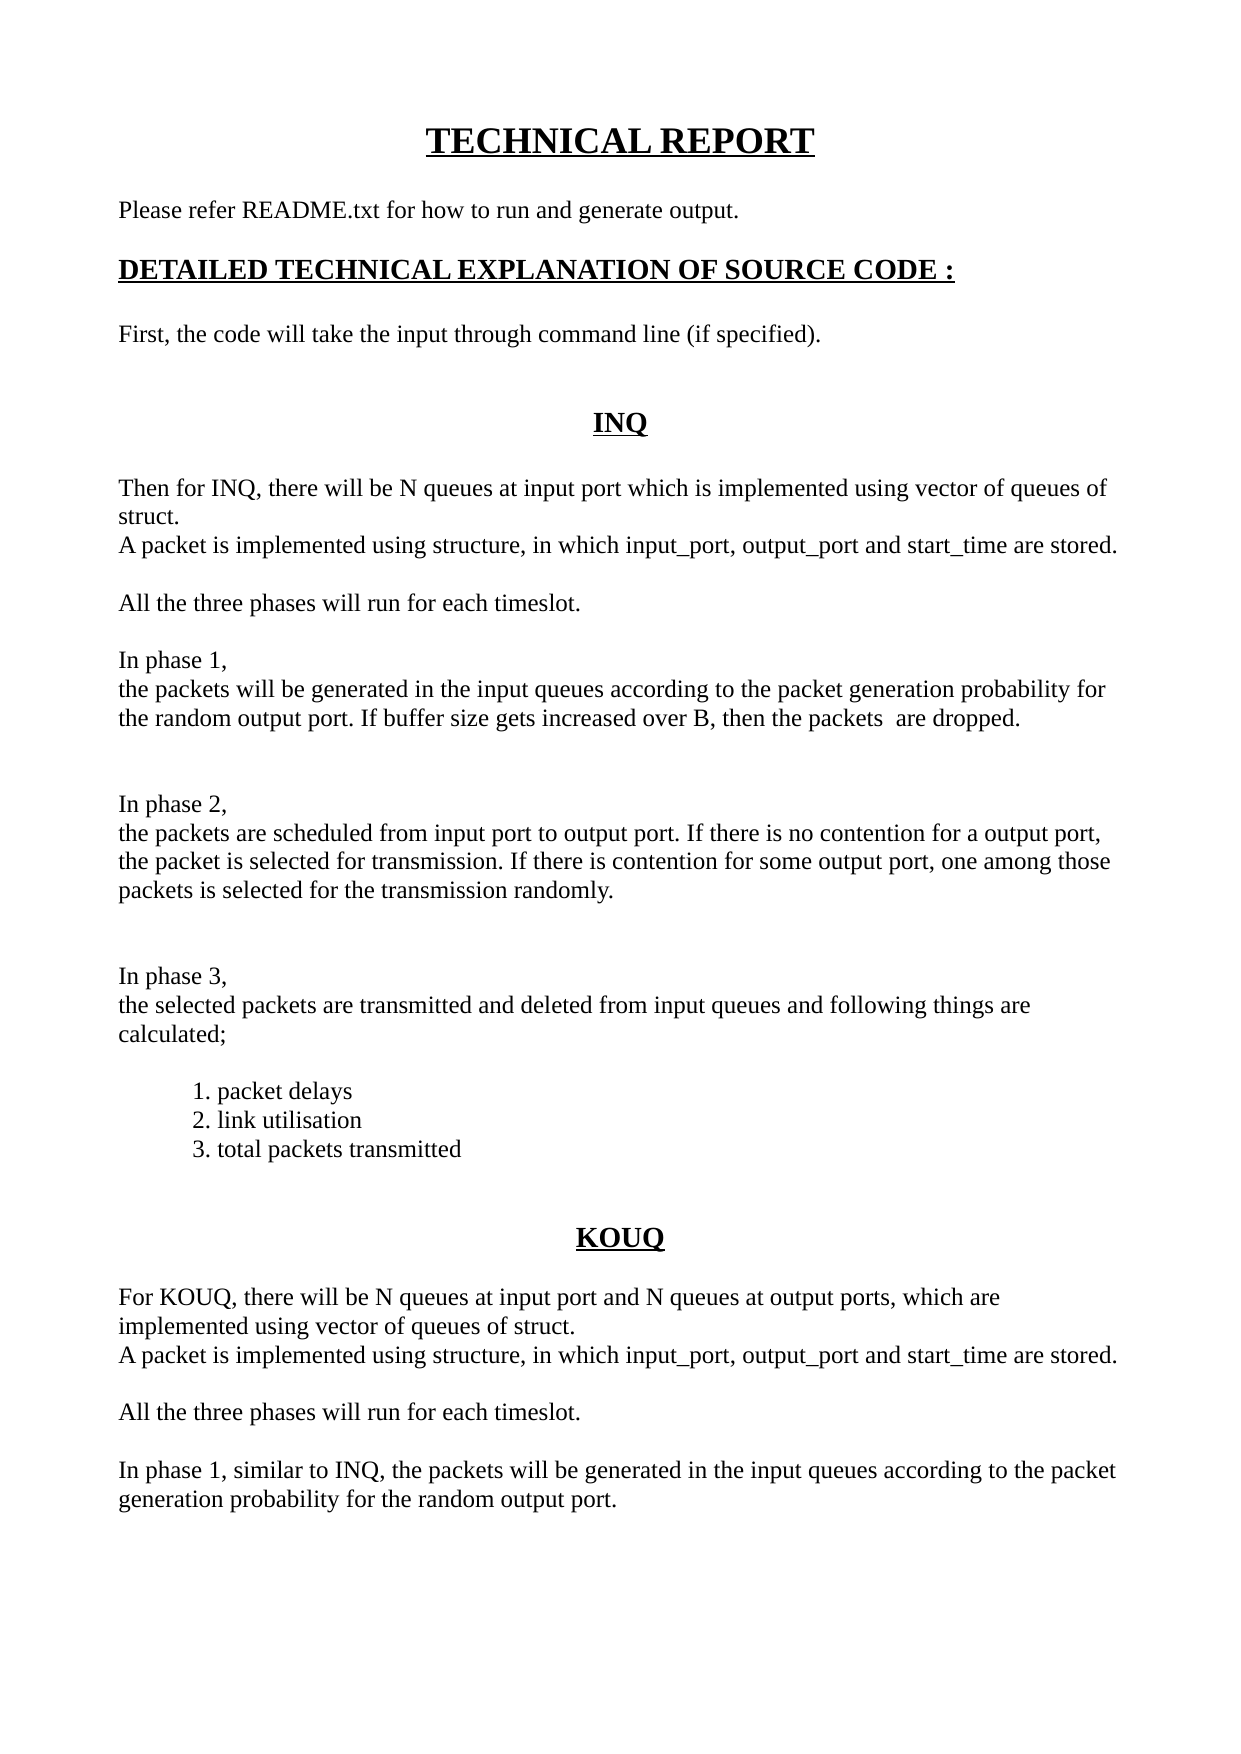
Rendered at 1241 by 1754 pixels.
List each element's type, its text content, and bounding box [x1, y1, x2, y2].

text A packet is implemented using structure, in which input_port, output_port and start_time are stored. [118, 530, 1122, 559]
text INQ [118, 406, 1122, 439]
text In phase 1, [118, 645, 1122, 674]
text All the three phases will run for each timeslot. [118, 1397, 1122, 1426]
text the packets will be generated in the input queues according to the packet generation probability for the random output port. If buffer size gets increased over B, then the packets are dropped. [118, 674, 1122, 731]
text 1. packet delays [118, 1076, 1122, 1105]
text In phase 2, [118, 789, 1122, 818]
text TECHNICAL REPORT [118, 118, 1122, 161]
text All the three phases will run for each timeslot. [118, 588, 1122, 616]
text the packets are scheduled from input port to output port. If there is no contention for a output port, the packet is selected for transmission. If there is contention for some output port, one among those packets is selected for the transmission randomly. [118, 818, 1122, 904]
text 2. link utilisation [118, 1105, 1122, 1134]
text 3. total packets transmitted [118, 1134, 1122, 1163]
text DETAILED TECHNICAL EXPLANATION OF SOURCE CODE : [118, 252, 1122, 286]
text the selected packets are transmitted and deleted from input queues and following things are calculated; [118, 990, 1122, 1076]
text Then for INQ, there will be N queues at input port which is implemented using vector of queues of struct. [118, 473, 1122, 530]
text Please refer README.txt for how to run and generate output. [118, 195, 1122, 223]
text In phase 3, [118, 961, 1122, 990]
text First, the code will take the input through command line (if specified). [118, 319, 1122, 348]
text For KOUQ, there will be N queues at input port and N queues at output ports, which are implemented using vector of queues of struct. [118, 1282, 1122, 1340]
text KOUQ [118, 1220, 1122, 1254]
text A packet is implemented using structure, in which input_port, output_port and start_time are stored. [118, 1340, 1122, 1369]
text In phase 1, similar to INQ, the packets will be generated in the input queues according to the packet generation probability for the random output port. [118, 1455, 1122, 1512]
